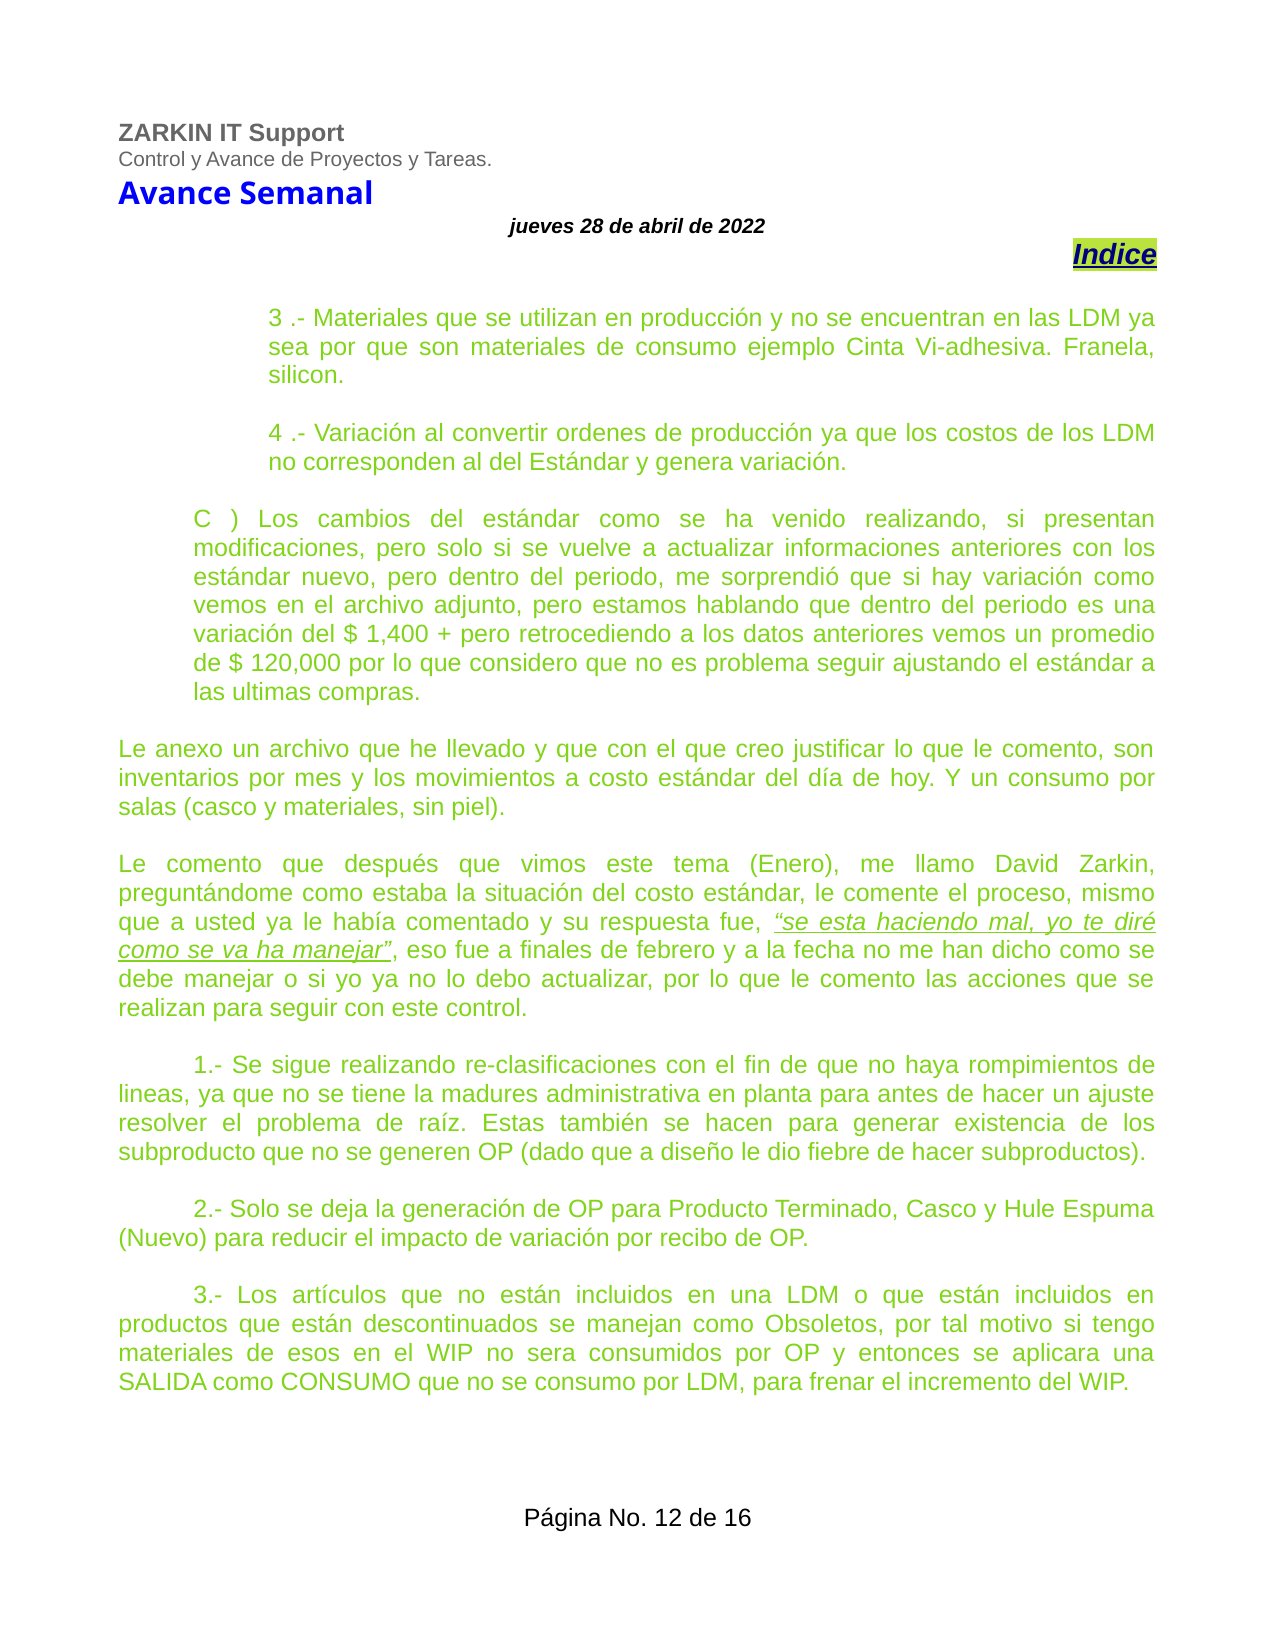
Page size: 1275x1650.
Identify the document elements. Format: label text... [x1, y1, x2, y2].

text 3 .- Materiales que se utilizan en producción y no se encuentran en las LDM ya sea por que son materiales de consumo ejemplo Cinta Vi-adhesiva. Franela, silicon. [268, 303, 1157, 389]
text Le comento que después que vimos este tema (Enero), me llamo David Zarkin, preguntándome como estaba la situación del costo estándar, le comente el proceso, mismo que a usted ya le había comentado y su respuesta fue, “se esta haciendo mal, yo te diré como se va ha manejar”, eso fue a finales de febrero y a la fecha no me han dicho como se debe manejar o si yo ya no lo debo actualizar, por lo que le comento las acciones que se realizan para seguir con este control. [118, 849, 1157, 1022]
text 3.- Los artículos que no están incluidos en una LDM o que están incluidos en productos que están descontinuados se manejan como Obsoletos, por tal motivo si tengo materiales de esos en el WIP no sera consumidos por OP y entonces se aplicara una SALIDA como CONSUMO que no se consumo por LDM, para frenar el incremento del WIP. [118, 1281, 1157, 1396]
text 4 .- Variación al convertir ordenes de producción ya que los costos de los LDM no corresponden al del Estándar y genera variación. [268, 418, 1157, 476]
text C ) Los cambios del estándar como se ha venido realizando, si presentan modificaciones, pero solo si se vuelve a actualizar informaciones anteriores con los estándar nuevo, pero dentro del periodo, me sorprendió que si hay variación como vemos en el archivo adjunto, pero estamos hablando que dentro del periodo es una variación del $ 1,400 + pero retrocediendo a los datos anteriores vemos un promedio de $ 120,000 por lo que considero que no es problema seguir ajustando el estándar a las ultimas compras. [193, 504, 1157, 706]
text 2.- Solo se deja la generación de OP para Producto Terminado, Casco y Hule Espuma (Nuevo) para reducir el impacto de variación por recibo de OP. [118, 1194, 1157, 1252]
text Le anexo un archivo que he llevado y que con el que creo justificar lo que le comento, son inventarios por mes y los movimientos a costo estándar del día de hoy. Y un consumo por salas (casco y materiales, sin piel). [118, 734, 1157, 821]
text 1.- Se sigue realizando re-clasificaciones con el fin de que no haya rompimientos de lineas, ya que no se tiene la madures administrativa en planta para antes de hacer un ajuste resolver el problema de raíz. Estas también se hacen para generar existencia de los subproducto que no se generen OP (dado que a diseño le dio fiebre de hacer subproductos). [118, 1051, 1157, 1166]
